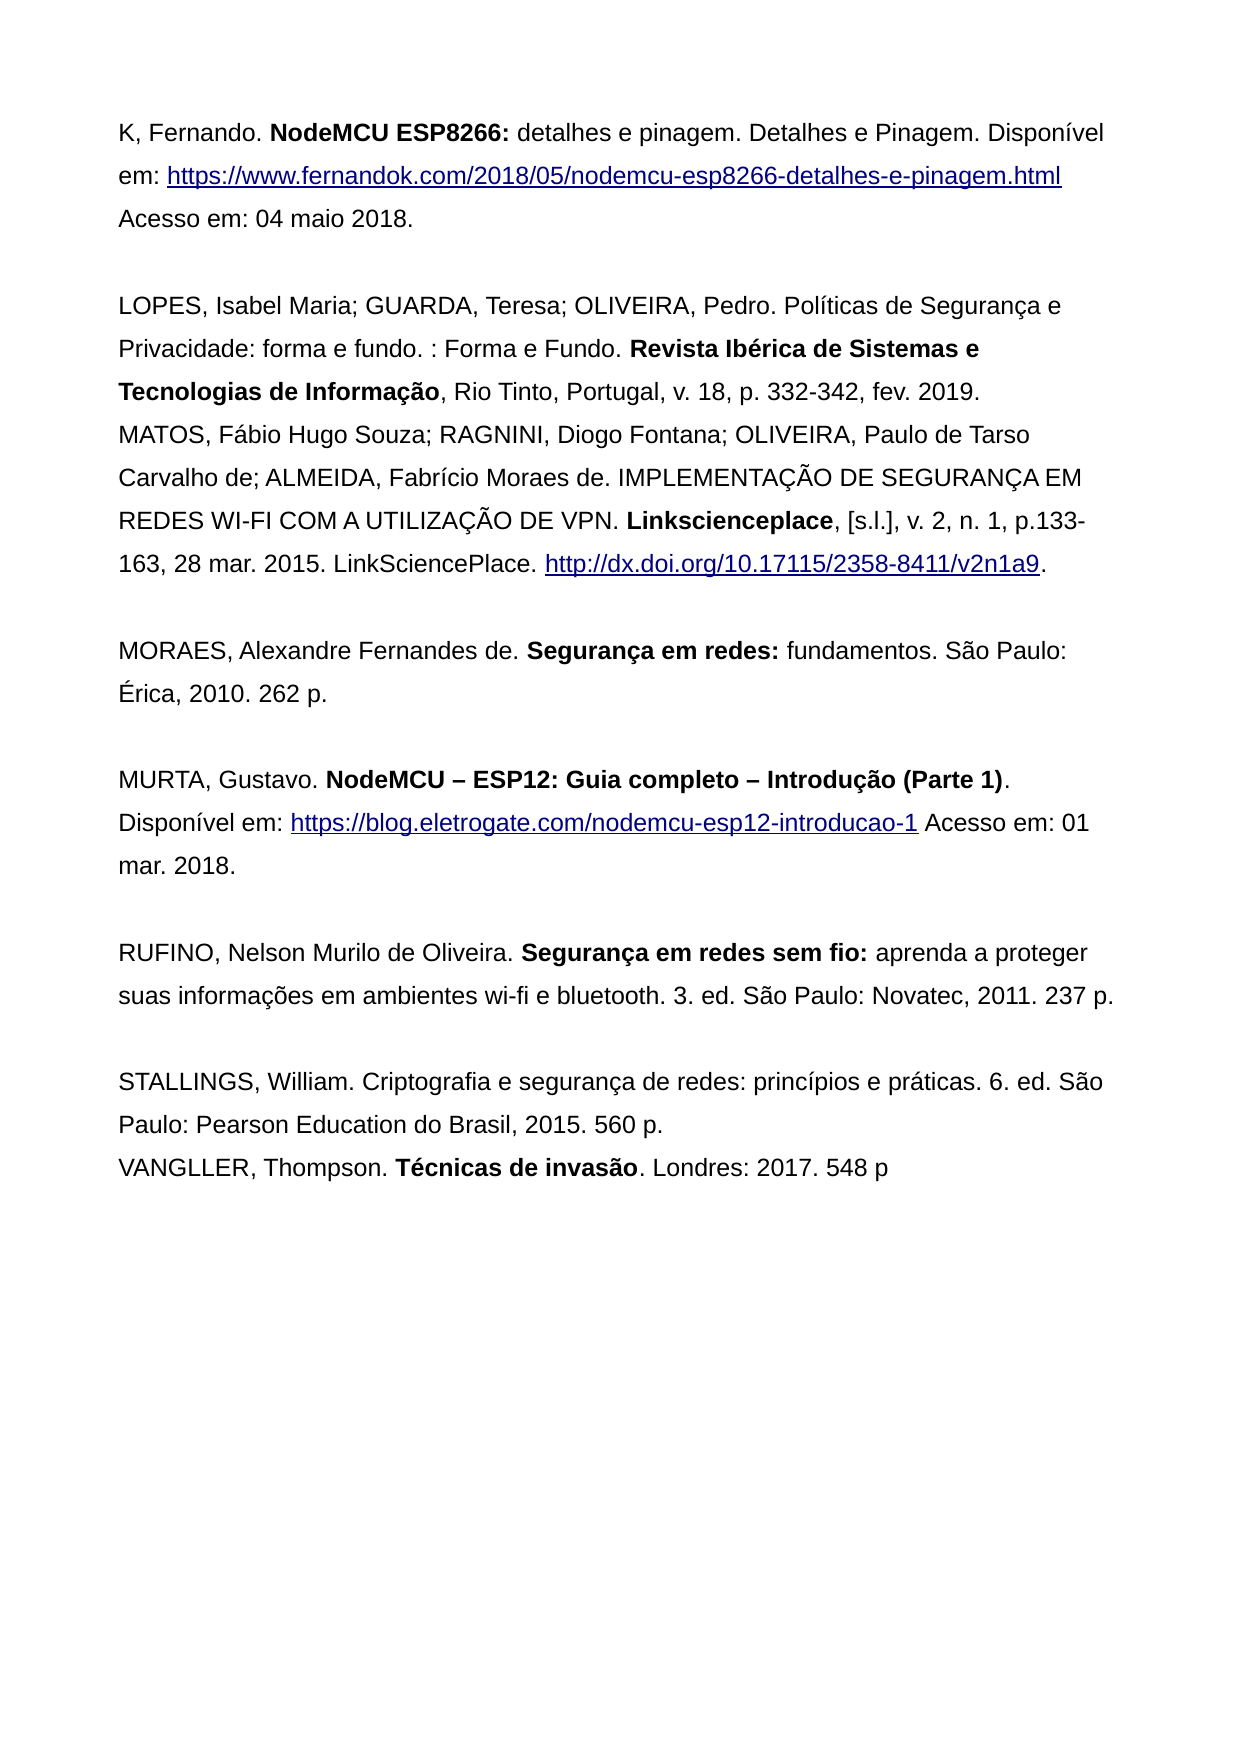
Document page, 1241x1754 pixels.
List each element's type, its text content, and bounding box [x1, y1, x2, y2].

text LOPES, Isabel Maria; GUARDA, Teresa; OLIVEIRA, Pedro. Políticas de Segurança e Privacidade: forma e fundo. : Forma e Fundo. Revista Ibérica de Sistemas e Tecnologias de Informação, Rio Tinto, Portugal, v. 18, p. 332-342, fev. 2019. [118, 291, 1122, 406]
text K, Fernando. NodeMCU ESP8266: detalhes e pinagem. Detalhes e Pinagem. Disponível em: https://www.fernandok.com/2018/05/nodemcu-esp8266-detalhes-e-pinagem.html Acesso em: 04 maio 2018. [118, 118, 1122, 233]
text MORAES, Alexandre Fernandes de. Segurança em redes: fundamentos. São Paulo: Érica, 2010. 262 p. [118, 636, 1122, 707]
text MURTA, Gustavo. NodeMCU – ESP12: Guia completo – Introdução (Parte 1). Disponível em: https://blog.eletrogate.com/nodemcu-esp12-introducao-1 Acesso em: 01 mar. 2018. [118, 765, 1122, 880]
text RUFINO, Nelson Murilo de Oliveira. Segurança em redes sem fio: aprenda a proteger suas informações em ambientes wi-fi e bluetooth. 3. ed. São Paulo: Novatec, 2011. 237 p. [118, 937, 1122, 1009]
text MATOS, Fábio Hugo Souza; RAGNINI, Diogo Fontana; OLIVEIRA, Paulo de Tarso Carvalho de; ALMEIDA, Fabrício Moraes de. IMPLEMENTAÇÃO DE SEGURANÇA EM REDES WI-FI COM A UTILIZAÇÃO DE VPN. Linkscienceplace, [s.l.], v. 2, n. 1, p.133-163, 28 mar. 2015. LinkSciencePlace. http://dx.doi.org/10.17115/2358-8411/v2n1a9. [118, 420, 1122, 578]
text VANGLLER, Thompson. Técnicas de invasão. Londres: 2017. 548 p [118, 1153, 1122, 1182]
text STALLINGS, William. Criptografia e segurança de redes: princípios e práticas. 6. ed. São Paulo: Pearson Education do Brasil, 2015. 560 p. [118, 1067, 1122, 1139]
